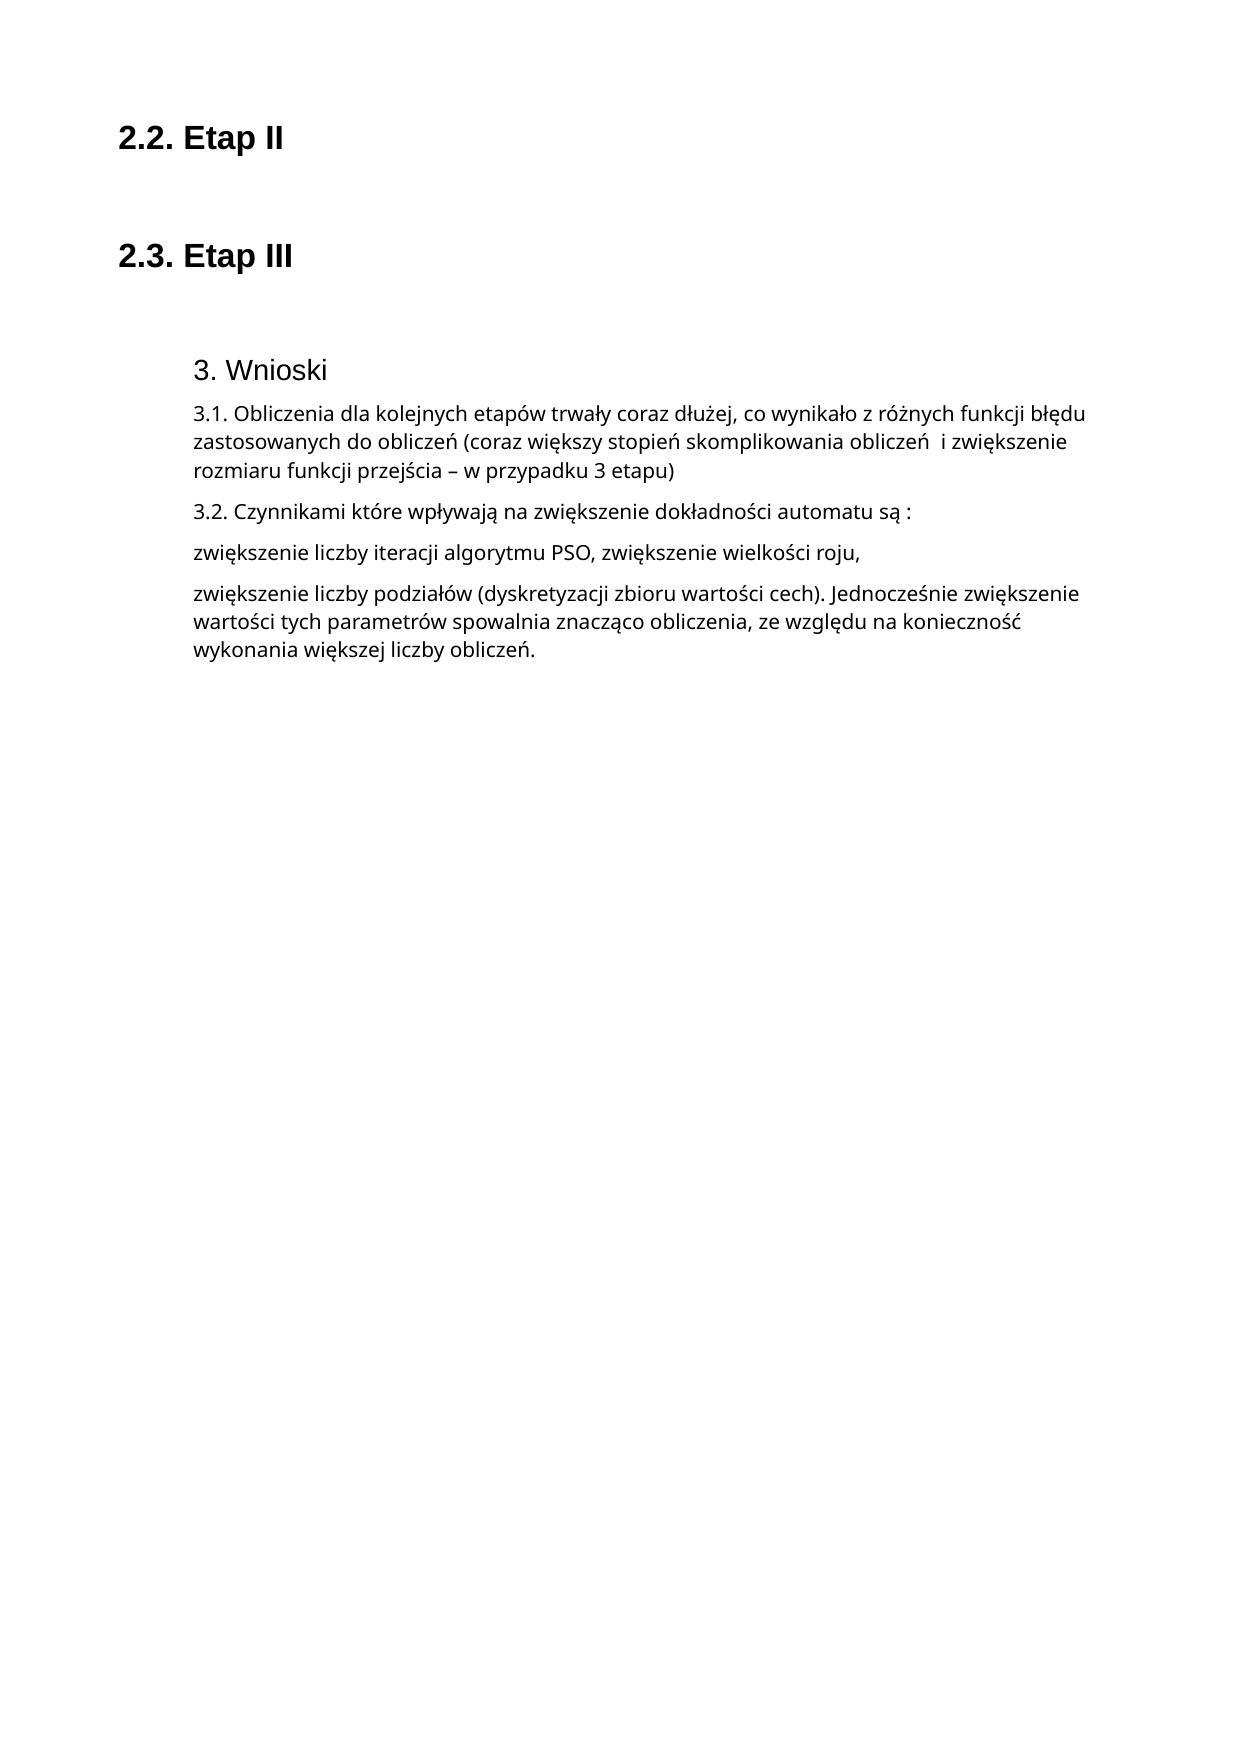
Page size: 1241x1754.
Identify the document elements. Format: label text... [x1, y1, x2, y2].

subtitle 2.3. Etap III [118, 236, 1122, 274]
subtitle 2.2. Etap II [118, 118, 1122, 157]
list 3.2. Czynnikami które wpływają na zwiększenie dokładności automatu są : [156, 497, 1122, 525]
list zwiększenie liczby podziałów (dyskretyzacji zbioru wartości cech). Jednocześnie zwiększenie wartości tych parametrów spowalnia znacząco obliczenia, ze względu na konieczność wykonania większej liczby obliczeń. [156, 579, 1122, 664]
list 3.1. Obliczenia dla kolejnych etapów trwały coraz dłużej, co wynikało z różnych funkcji błędu zastosowanych do obliczeń (coraz większy stopień skomplikowania obliczeń i zwiększenie rozmiaru funkcji przejścia – w przypadku 3 etapu) [156, 399, 1122, 484]
list zwiększenie liczby iteracji algorytmu PSO, zwiększenie wielkości roju, [156, 538, 1122, 566]
subtitle 3. Wnioski [156, 353, 1122, 386]
